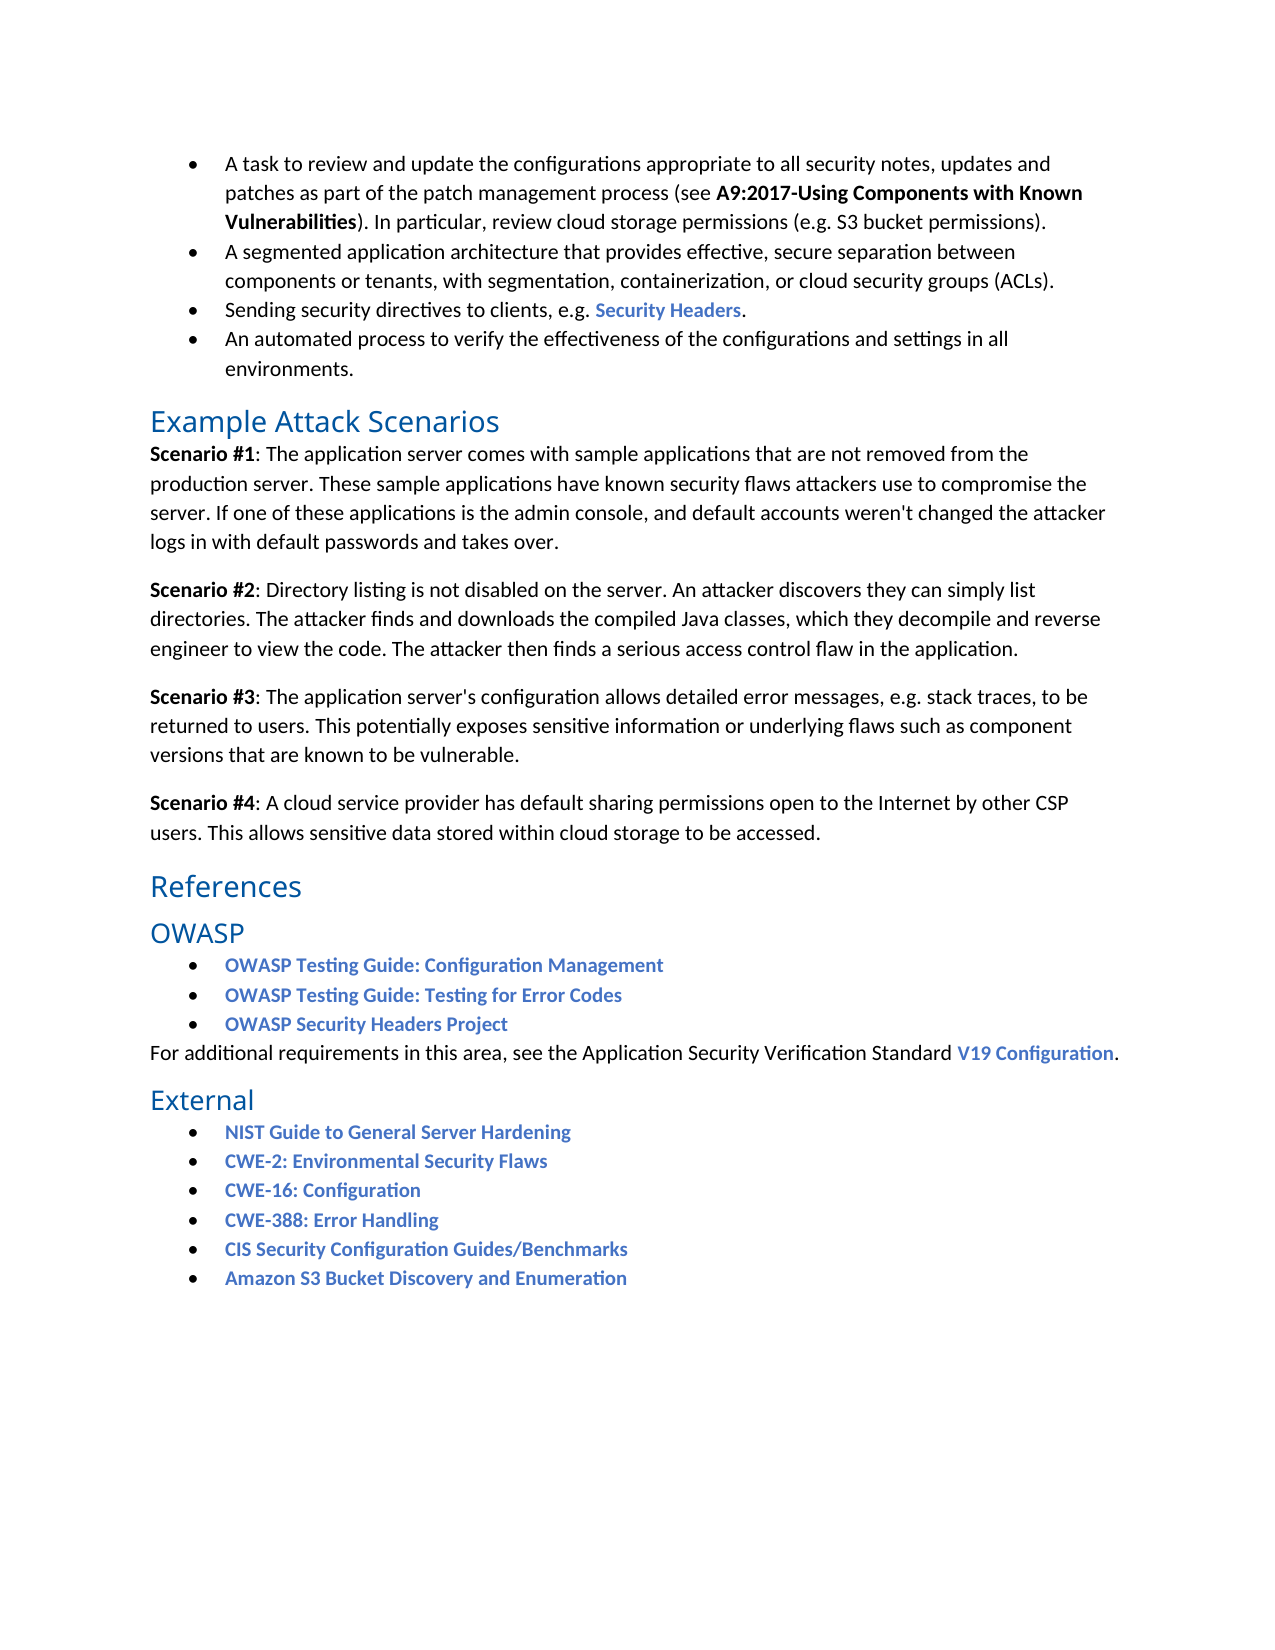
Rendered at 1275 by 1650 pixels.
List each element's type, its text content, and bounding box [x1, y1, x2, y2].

subtitle OWASP [150, 915, 1125, 952]
list CWE-16: Configuration [187, 1177, 1125, 1203]
list Amazon S3 Bucket Discovery and Enumeration [187, 1264, 1125, 1291]
list Sending security directives to clients, e.g. Security Headers. [187, 296, 1125, 323]
subtitle External [150, 1081, 1125, 1118]
text For additional requirements in this area, see the Application Security Verification Standard V19 Configuration. [150, 1039, 1125, 1066]
text Scenario #2: Directory listing is not disabled on the server. An attacker discovers they can simply list directories. The attacker finds and downloads the compiled Java classes, which they decompile and reverse engineer to view the code. The attacker then finds a serious access control flaw in the application. [150, 576, 1125, 662]
list CIS Security Configuration Guides/Benchmarks [187, 1235, 1125, 1262]
subtitle References [150, 867, 1125, 906]
list A task to review and update the configurations appropriate to all security notes, updates and patches as part of the patch management process (see A9:2017-Using Components with Known Vulnerabilities). In particular, review cloud storage permissions (e.g. S3 bucket permissions). [187, 150, 1125, 235]
list NIST Guide to General Server Hardening [187, 1118, 1125, 1145]
subtitle Example Attack Scenarios [150, 401, 1125, 441]
list OWASP Testing Guide: Testing for Error Codes [187, 981, 1125, 1008]
list CWE-388: Error Handling [187, 1206, 1125, 1233]
text Scenario #3: The application server's configuration allows detailed error messages, e.g. stack traces, to be returned to users. This potentially exposes sensitive information or underlying flaws such as component versions that are known to be vulnerable. [150, 683, 1125, 768]
list CWE-2: Environmental Security Flaws [187, 1147, 1125, 1174]
list OWASP Security Headers Project [187, 1010, 1125, 1037]
list A segmented application architecture that provides effective, secure separation between components or tenants, with segmentation, containerization, or cloud security groups (ACLs). [187, 238, 1125, 294]
text Scenario #4: A cloud service provider has default sharing permissions open to the Internet by other CSP users. This allows sensitive data stored within cloud storage to be accessed. [150, 789, 1125, 845]
list An automated process to verify the effectiveness of the configurations and settings in all environments. [187, 326, 1125, 382]
list OWASP Testing Guide: Configuration Management [187, 952, 1125, 978]
text Scenario #1: The application server comes with sample applications that are not removed from the production server. These sample applications have known security flaws attackers use to compromise the server. If one of these applications is the admin console, and default accounts weren't changed the attacker logs in with default passwords and takes over. [150, 441, 1125, 555]
